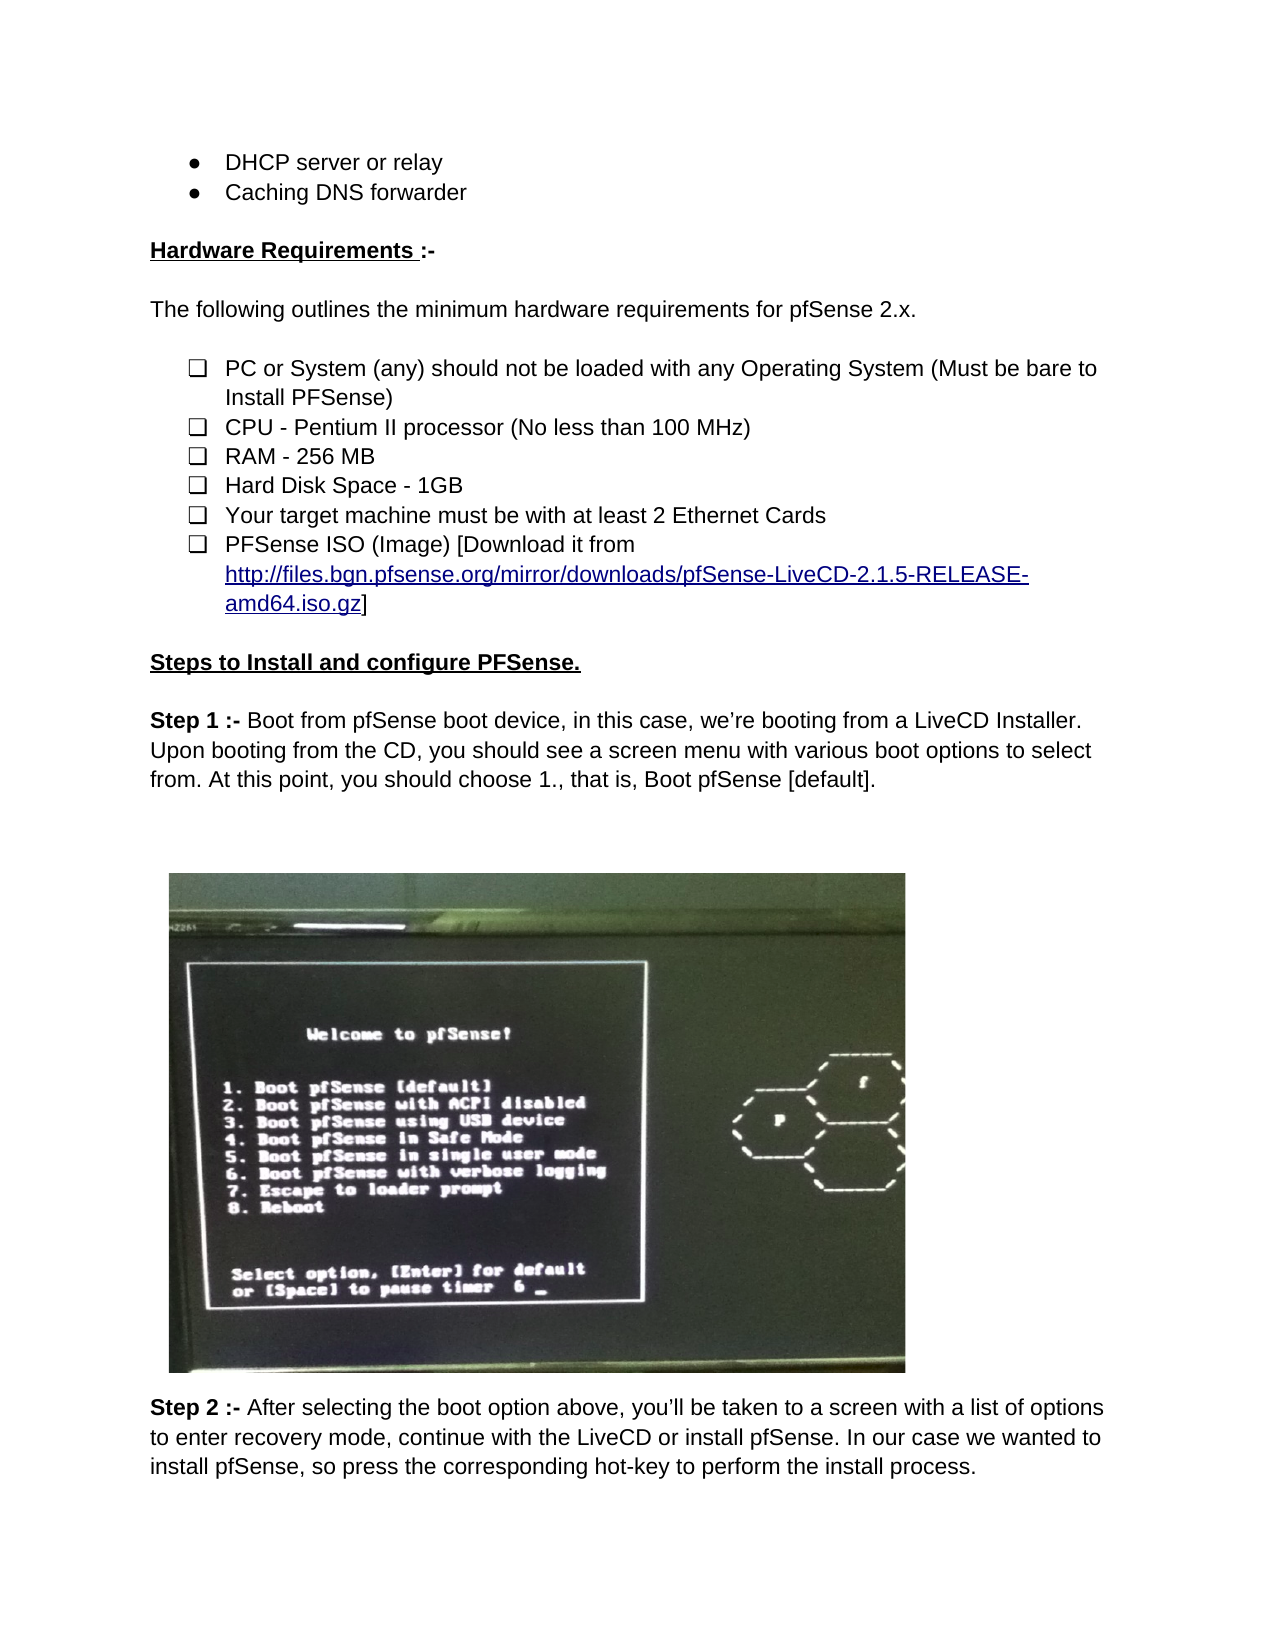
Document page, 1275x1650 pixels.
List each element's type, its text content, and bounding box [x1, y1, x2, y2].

text Step 2 :- After selecting the boot option above, you’ll be taken to a screen with a list of options to enter recovery mode, continue with the LiveCD or install pfSense. In our case we wanted to install pfSense, so press the corresponding hot-key to perform the install process. [150, 1395, 1125, 1479]
text Step 1 :- Boot from pfSense boot device, in this case, we’re booting from a LiveCD Installer. Upon booting from the CD, you should see a screen menu with various boot options to select from. At this point, you should choose 1., that is, Boot pfSense [default]. [150, 708, 1125, 792]
list Caching DNS forwarder [187, 179, 1125, 205]
text Steps to Install and configure PFSense. [150, 649, 1125, 675]
list PC or System (any) should not be loaded with any Operating System (Must be bare to Install PFSense) [187, 356, 1125, 411]
text The following outlines the minimum hardware requirements for pfSense 2.x. [150, 297, 1125, 322]
picture [168, 873, 906, 1373]
text Hardware Requirements :- [150, 238, 1125, 264]
list PFSense ISO (Image) [Download it from http://files.bgn.pfsense.org/mirror/downloads/pfSense-LiveCD-2.1.5-RELEASE-amd64.iso.gz] [187, 532, 1125, 616]
list Hard Disk Space - 1GB [187, 473, 1125, 499]
list DHCP server or relay [187, 150, 1125, 176]
list Your target machine must be with at least 2 Ethernet Cards [187, 502, 1125, 528]
list RAM - 256 MB [187, 444, 1125, 469]
list CPU - Pentium II processor (No less than 100 MHz) [187, 414, 1125, 440]
